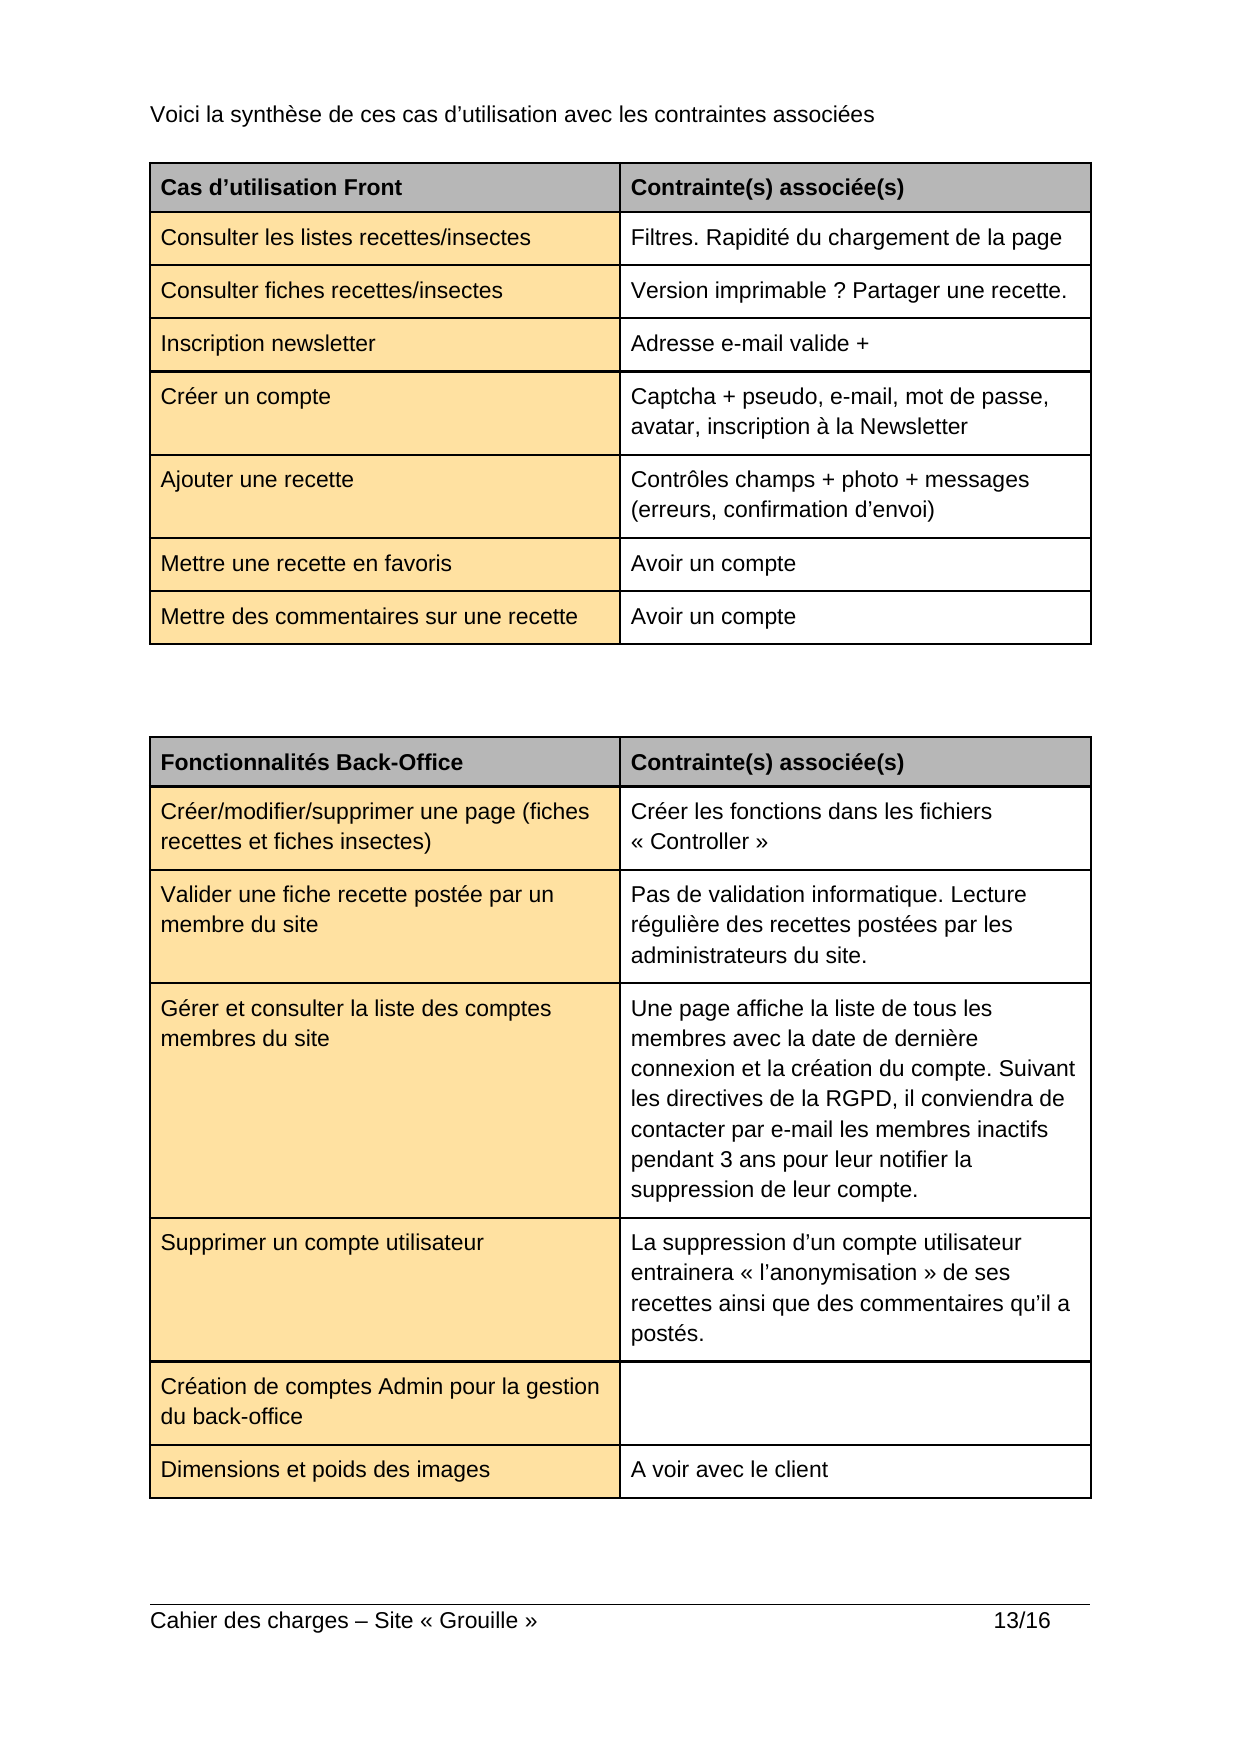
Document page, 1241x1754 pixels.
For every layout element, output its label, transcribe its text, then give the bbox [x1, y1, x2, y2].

table_cell Créer un compte [151, 373, 619, 454]
table_cell Consulter les listes recettes/insectes [151, 213, 619, 264]
table_cell Dimensions et poids des images [151, 1446, 619, 1497]
table_cell Ajouter une recette [151, 456, 619, 537]
table_cell Mettre des commentaires sur une recette [151, 592, 619, 643]
table_cell Inscription newsletter [151, 319, 619, 370]
table_header Fonctionnalités Back-Office [151, 738, 619, 785]
table_cell Avoir un compte [621, 592, 1090, 643]
table_cell Avoir un compte [621, 539, 1090, 590]
table_cell Adresse e-mail valide + [621, 319, 1090, 370]
table_cell Contrôles champs + photo + messages (erreurs, confirmation d’envoi) [621, 456, 1090, 537]
table_header Contrainte(s) associée(s) [621, 164, 1090, 211]
table_cell Consulter fiches recettes/insectes [151, 266, 619, 317]
table_cell Mettre une recette en favoris [151, 539, 619, 590]
table_cell Création de comptes Admin pour la gestion du back-office [151, 1363, 619, 1444]
table_cell Filtres. Rapidité du chargement de la page [621, 213, 1090, 264]
table_cell A voir avec le client [621, 1446, 1090, 1497]
table_cell Gérer et consulter la liste des comptes membres du site [151, 984, 619, 1217]
table_header Contrainte(s) associée(s) [621, 738, 1090, 785]
text Voici la synthèse de ces cas d’utilisation avec les contraintes associées [150, 101, 1090, 128]
table_cell Créer les fonctions dans les fichiers « Controller » [621, 788, 1090, 869]
table_header Cas d’utilisation Front [151, 164, 619, 211]
table_cell [621, 1363, 1090, 1444]
table_cell Supprimer un compte utilisateur [151, 1219, 619, 1360]
table_cell Une page affiche la liste de tous les membres avec la date de dernière connexion et la création du compte. Suivant les directives de la RGPD, il conviendra de contacter par e-mail les membres inactifs pendant 3 ans pour leur notifier la suppression de leur compte. [621, 984, 1090, 1217]
table_cell Créer/modifier/supprimer une page (fiches recettes et fiches insectes) [151, 788, 619, 869]
table_cell Version imprimable ? Partager une recette. [621, 266, 1090, 317]
table_cell Captcha + pseudo, e-mail, mot de passe, avatar, inscription à la Newsletter [621, 373, 1090, 454]
table_cell La suppression d’un compte utilisateur entrainera « l’anonymisation » de ses recettes ainsi que des commentaires qu’il a postés. [621, 1219, 1090, 1360]
table_cell Pas de validation informatique. Lecture régulière des recettes postées par les administrateurs du site. [621, 871, 1090, 982]
table_cell Valider une fiche recette postée par un membre du site [151, 871, 619, 982]
